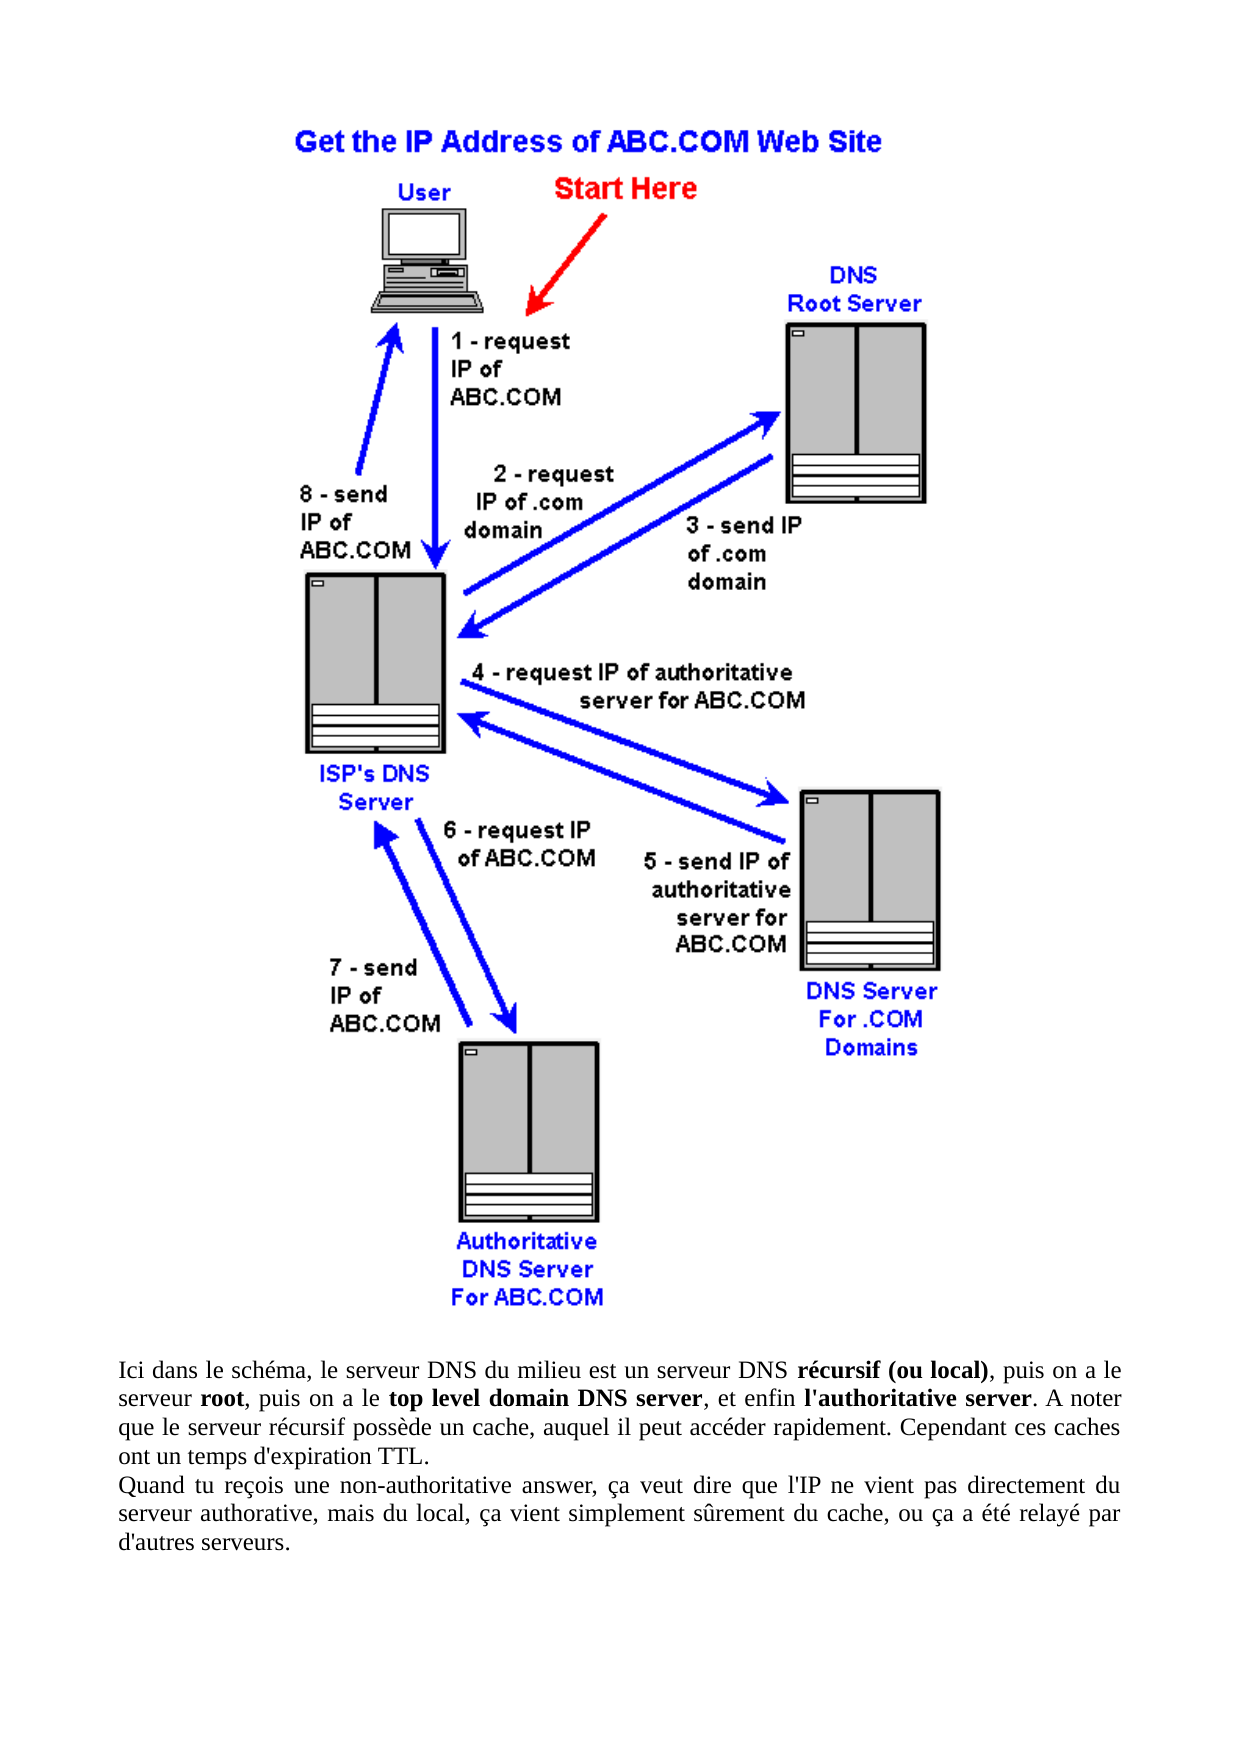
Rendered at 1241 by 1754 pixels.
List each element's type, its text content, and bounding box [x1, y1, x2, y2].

text Quand tu reçois une non-authoritative answer, ça veut dire que l'IP ne vient pas directement du serveur authorative, mais du local, ça vient simplement sûrement du cache, ou ça a été relayé par d'autres serveurs. [118, 1470, 1122, 1556]
text Ici dans le schéma, le serveur DNS du milieu est un serveur DNS récursif (ou local), puis on a le serveur root, puis on a le top level domain DNS server, et enfin l'authoritative server. A noter que le serveur récursif possède un cache, auquel il peut accéder rapidement. Cependant ces caches ont un temps d'expiration TTL. [118, 1355, 1122, 1470]
picture [282, 118, 958, 1326]
